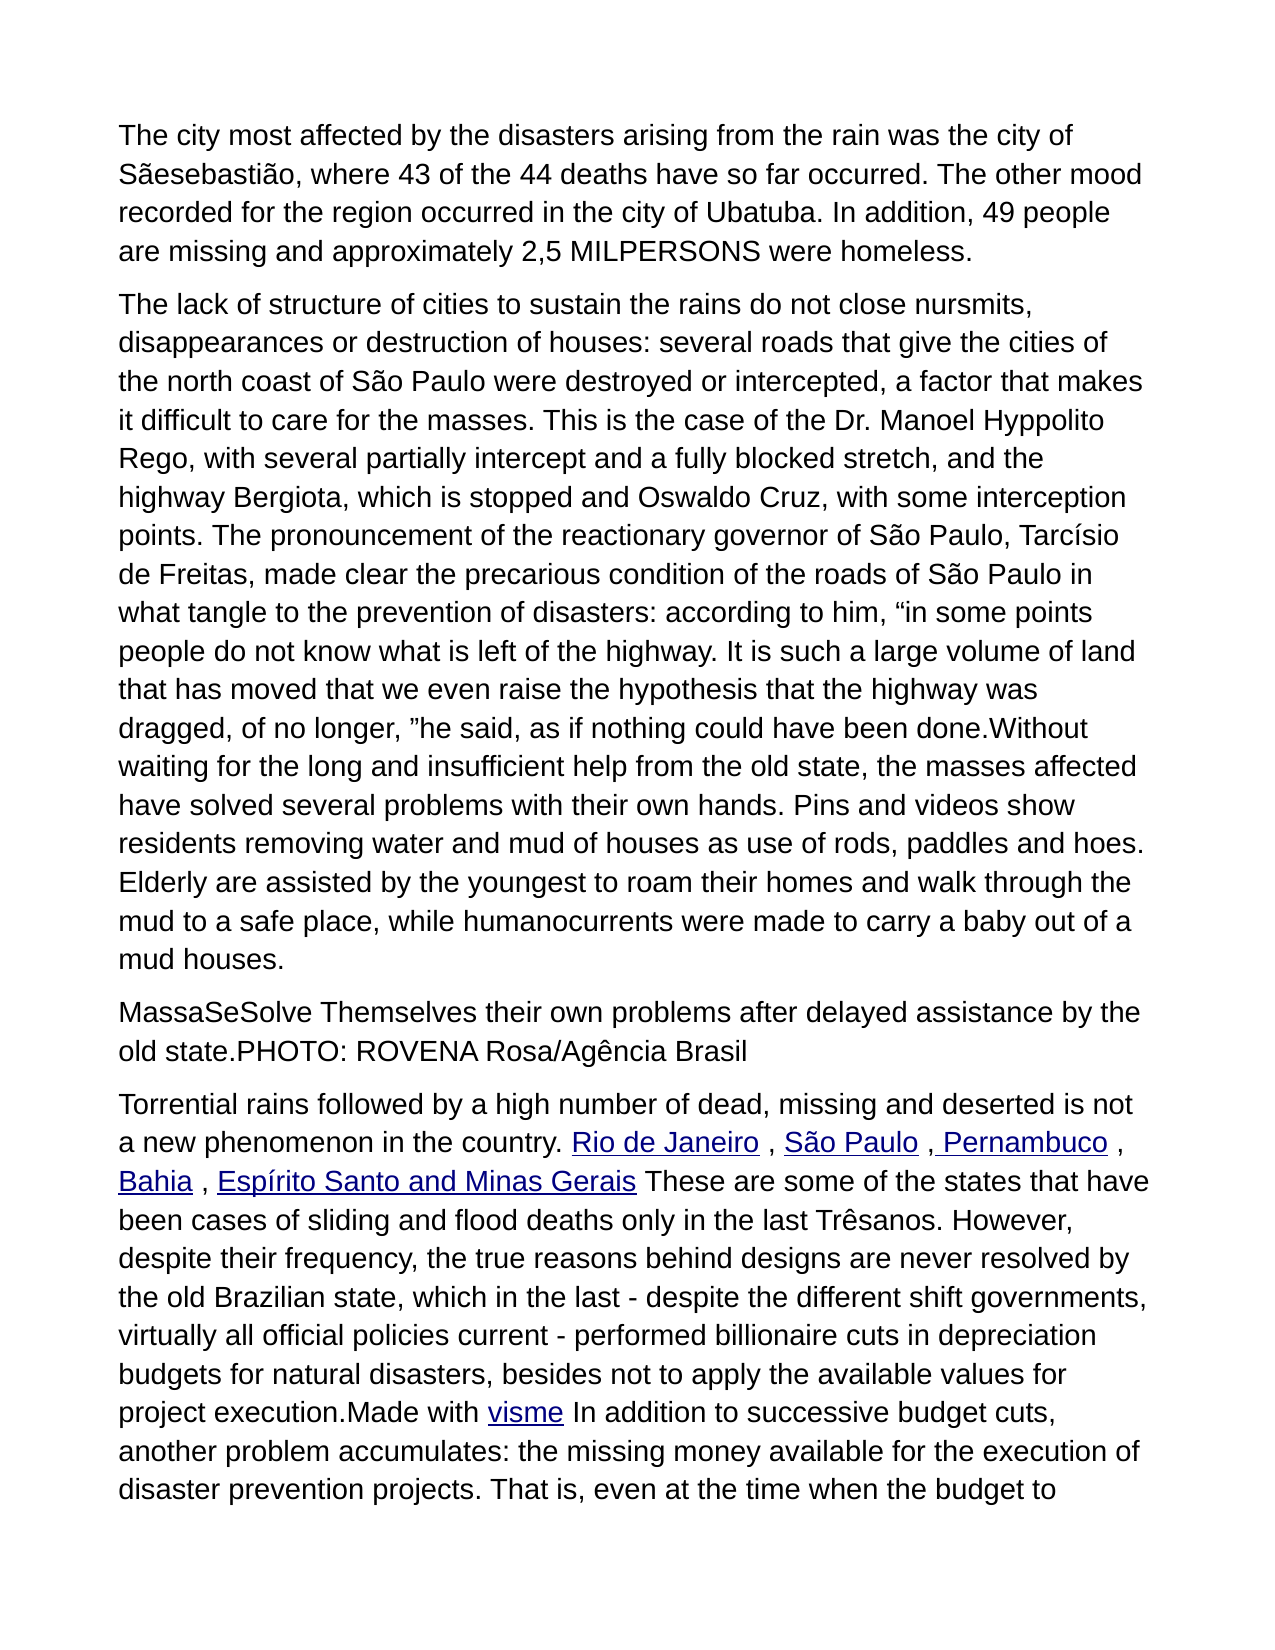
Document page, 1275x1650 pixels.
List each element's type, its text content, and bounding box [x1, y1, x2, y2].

text The city most affected by the disasters arising from the rain was the city of Sãesebastião, where 43 of the 44 deaths have so far occurred. The other mood recorded for the region occurred in the city of Ubatuba. In addition, 49 people are missing and approximately 2,5 MILPERSONS were homeless. [118, 118, 1157, 267]
text Torrential rains followed by a high number of dead, missing and deserted is not a new phenomenon in the country. Rio de Janeiro , São Paulo , Pernambuco , Bahia , Espírito Santo and Minas Gerais These are some of the states that have been cases of sliding and flood deaths only in the last Trêsanos. However, despite their frequency, the true reasons behind designs are never resolved by the old Brazilian state, which in the last - despite the different shift governments, virtually all official policies current - performed billionaire cuts in depreciation budgets for natural disasters, besides not to apply the available values for project execution.Made with visme In addition to successive budget cuts, another problem accumulates: the missing money available for the execution of disaster prevention projects. That is, even at the time when the budget to [118, 1087, 1157, 1506]
text The lack of structure of cities to sustain the rains do not close nursmits, disappearances or destruction of houses: several roads that give the cities of the north coast of São Paulo were destroyed or intercepted, a factor that makes it difficult to care for the masses. This is the case of the Dr. Manoel Hyppolito Rego, with several partially intercept and a fully blocked stretch, and the highway Bergiota, which is stopped and Oswaldo Cruz, with some interception points. The pronouncement of the reactionary governor of São Paulo, Tarcísio de Freitas, made clear the precarious condition of the roads of São Paulo in what tangle to the prevention of disasters: according to him, “in some points people do not know what is left of the highway. It is such a large volume of land that has moved that we even raise the hypothesis that the highway was dragged, of no longer, ”he said, as if nothing could have been done.Without waiting for the long and insufficient help from the old state, the masses affected have solved several problems with their own hands. Pins and videos show residents removing water and mud of houses as use of rods, paddles and hoes. Elderly are assisted by the youngest to roam their homes and walk through the mud to a safe place, while humanocurrents were made to carry a baby out of a mud houses. [118, 287, 1157, 976]
text MassaSeSolve Themselves their own problems after delayed assistance by the old state.PHOTO: ROVENA Rosa/Agência Brasil [118, 995, 1157, 1067]
